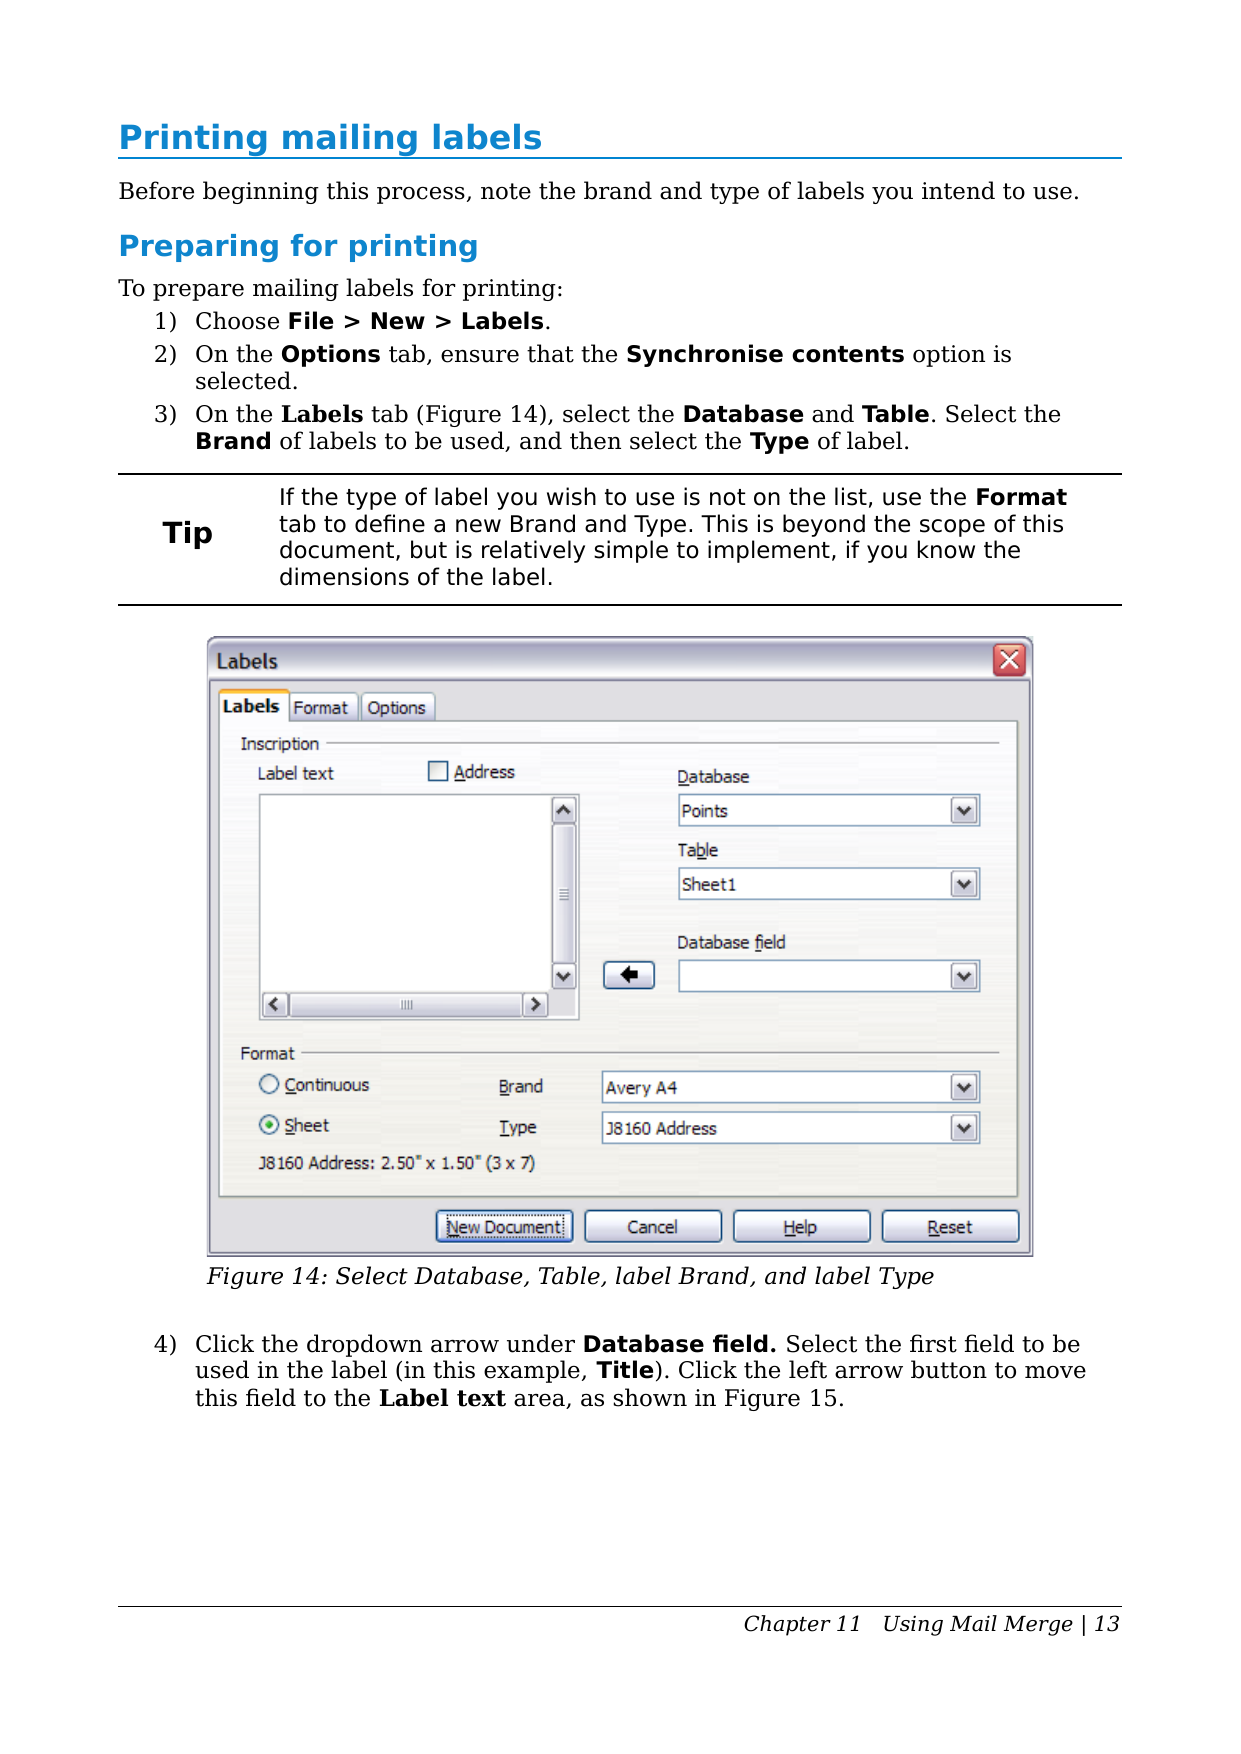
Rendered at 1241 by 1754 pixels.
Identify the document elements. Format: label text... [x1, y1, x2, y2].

table_header If the type of label you wish to use is not on the list, use the Format tab to define a new Brand and Type. This is beyond the scope of this document, but is relatively simple to implement, if you know the dimensions of the label. [258, 475, 1122, 604]
picture [206, 636, 1034, 1257]
table_header Tip [118, 475, 257, 604]
subtitle Preparing for printing [118, 229, 1122, 263]
list Click the dropdown arrow under Database field. Select the first field to be used in the label (in this example, Title). Click the left arrow button to move this field to the Label text area, as shown in Figure 15. [177, 1330, 1122, 1411]
text Figure 14: Select Database, Table, label Brand, and label Type [207, 1263, 1033, 1290]
text Before beginning this process, note the brand and type of labels you intend to use. [118, 178, 1122, 204]
list On the Labels tab (Figure 14), select the Database and Table. Select the Brand of labels to be used, and then select the Type of label. [177, 401, 1122, 454]
list On the Options tab, ensure that the Synchronise contents option is selected. [177, 341, 1122, 394]
list To prepare mailing labels for printing: [118, 275, 1122, 302]
subtitle Printing mailing labels [118, 118, 1122, 157]
list Choose File > New > Labels. [177, 308, 1122, 335]
